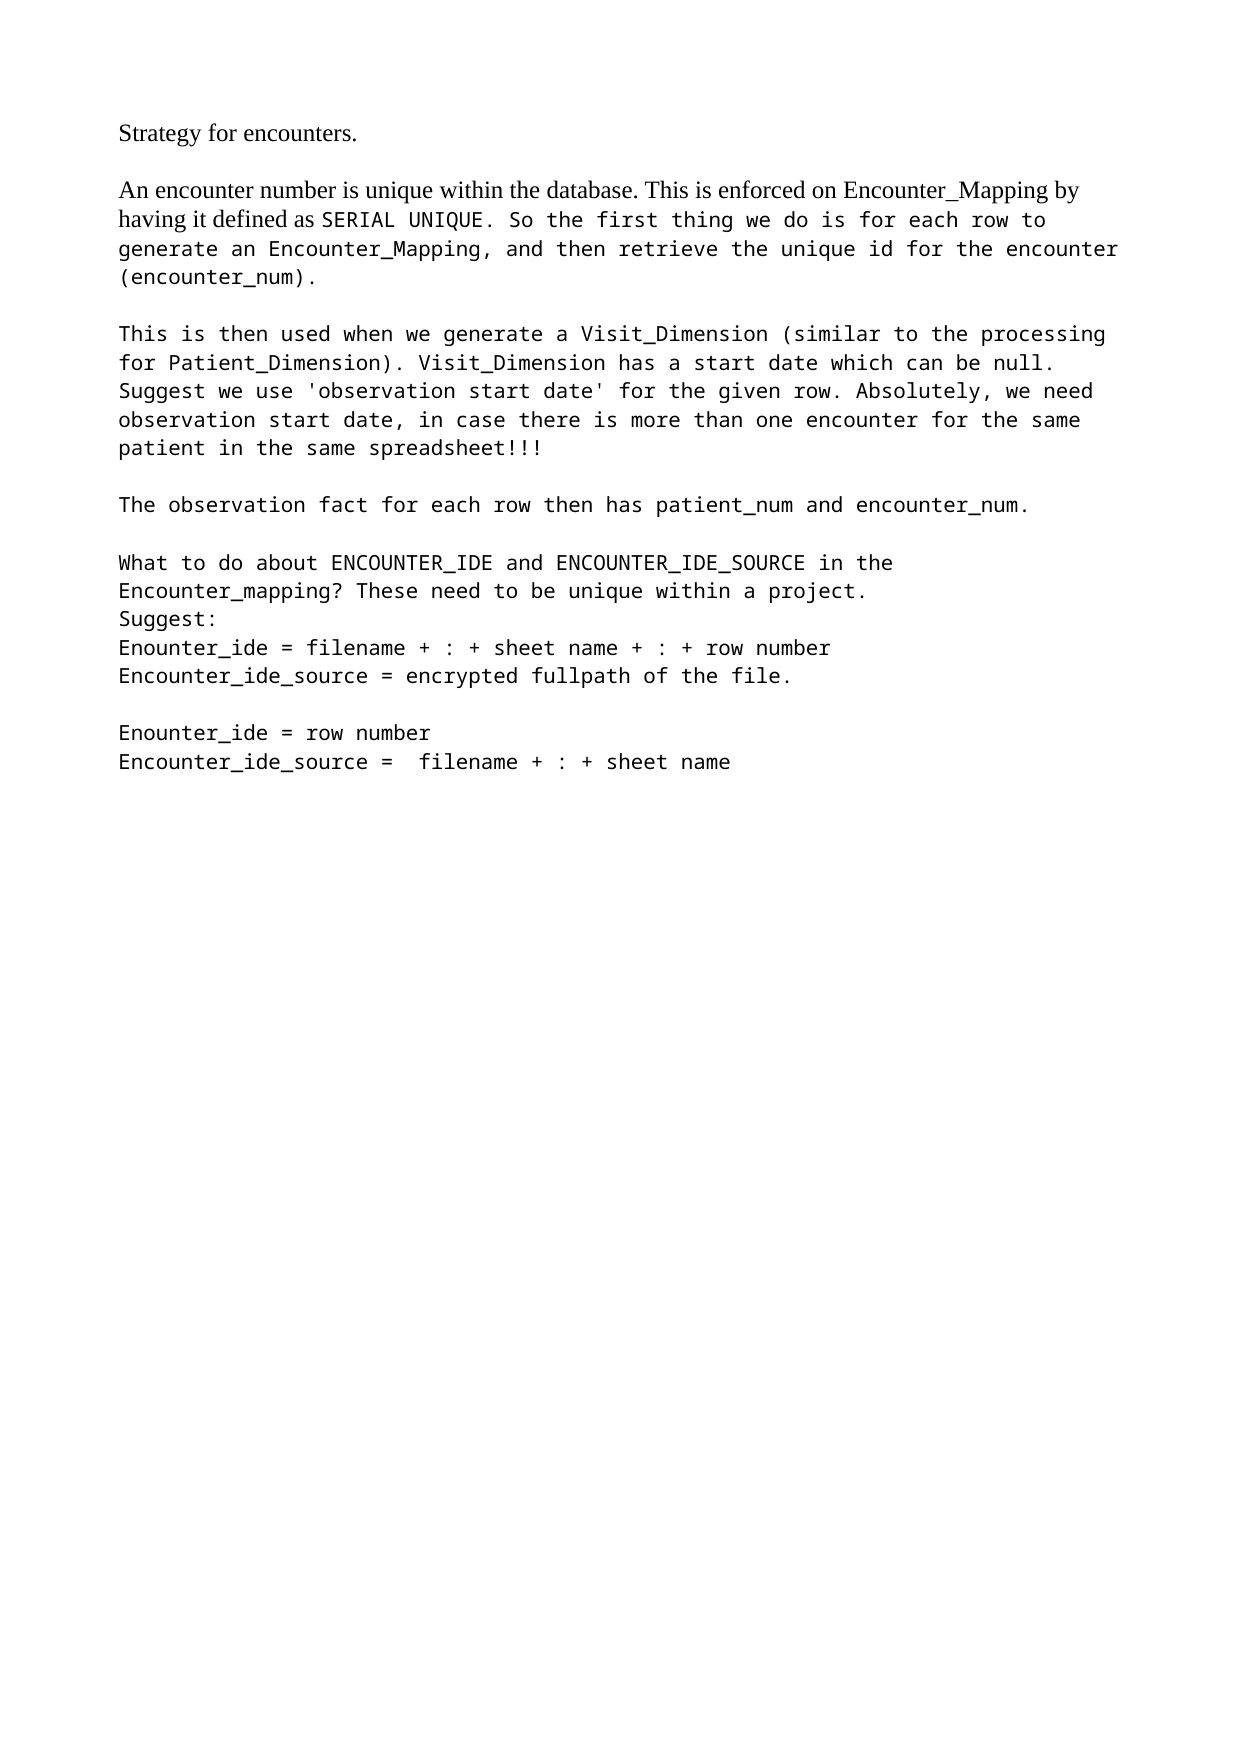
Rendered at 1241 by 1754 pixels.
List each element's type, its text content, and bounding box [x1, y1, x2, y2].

text Enounter_ide = filename + : + sheet name + : + row number [118, 633, 1122, 661]
text Encounter_ide_source = encrypted fullpath of the file. [118, 661, 1122, 690]
text Suggest: [118, 604, 1122, 633]
text What to do about ENCOUNTER_IDE and ENCOUNTER_IDE_SOURCE in the Encounter_mapping? These need to be unique within a project. [118, 548, 1122, 604]
text Encounter_ide_source = filename + : + sheet name [118, 747, 1122, 775]
text Enounter_ide = row number [118, 718, 1122, 747]
text The observation fact for each row then has patient_num and encounter_num. [118, 490, 1122, 519]
text An encounter number is unique within the database. This is enforced on Encounter_Mapping by having it defined as SERIAL UNIQUE. So the first thing we do is for each row to generate an Encounter_Mapping, and then retrieve the unique id for the encounter (encounter_num). [118, 176, 1122, 291]
text This is then used when we generate a Visit_Dimension (similar to the processing for Patient_Dimension). Visit_Dimension has a start date which can be null. Suggest we use 'observation start date' for the given row. Absolutely, we need observation start date, in case there is more than one encounter for the same patient in the same spreadsheet!!! [118, 319, 1122, 462]
text Strategy for encounters. [118, 118, 1122, 147]
